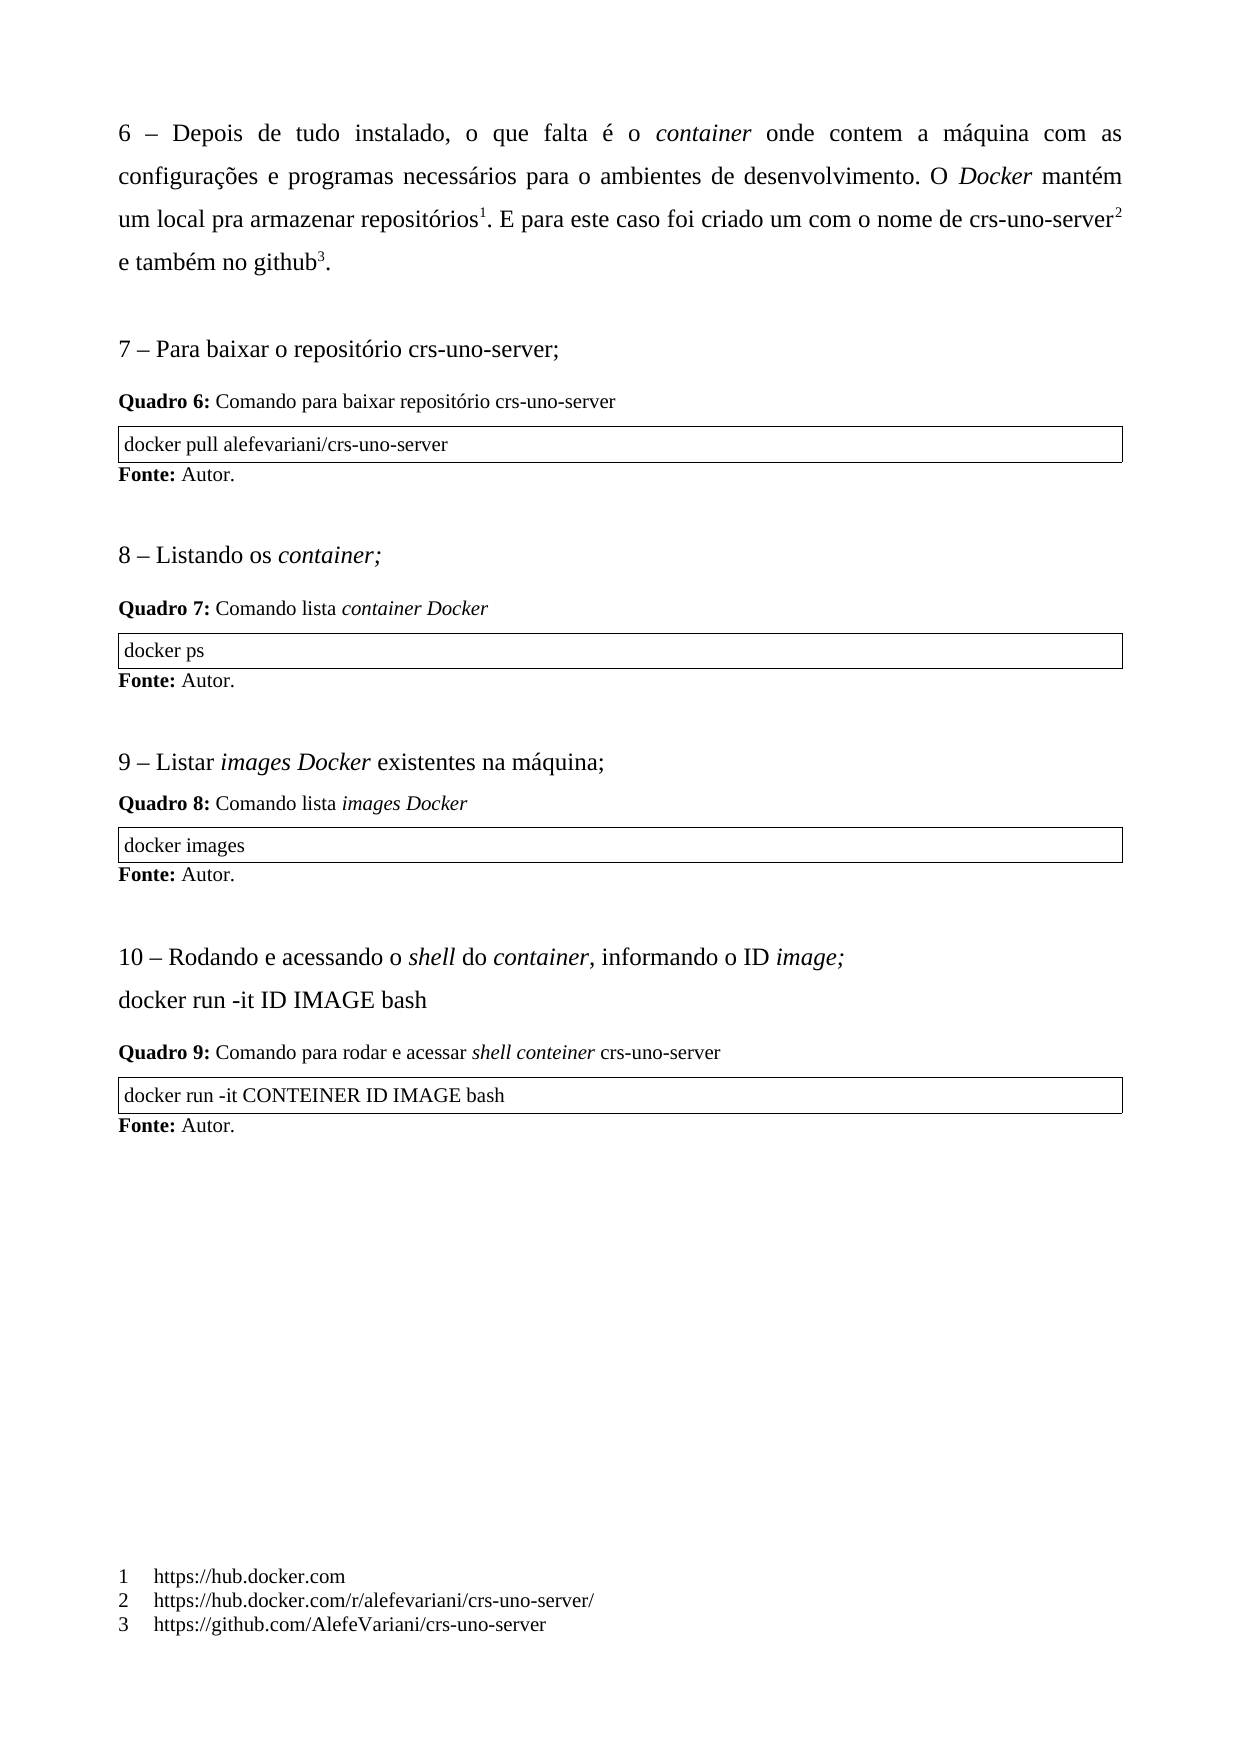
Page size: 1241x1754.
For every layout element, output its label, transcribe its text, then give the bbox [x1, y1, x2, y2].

text Quadro 7: Comando lista container Docker [118, 596, 1122, 620]
table_header docker images [119, 828, 1122, 862]
text 10 – Rodando e acessando o shell do container, informando o ID image; [118, 942, 1122, 970]
text Quadro 6: Comando para baixar repositório crs-uno-server [118, 389, 1122, 413]
text https://hub.docker.com [118, 1564, 1122, 1588]
text Fonte: Autor. [118, 669, 1122, 692]
table_header docker run -it CONTEINER ID IMAGE bash [119, 1078, 1122, 1112]
text https://github.com/AlefeVariani/crs-uno-server [118, 1612, 1122, 1636]
text docker run -it ID IMAGE bash [118, 985, 1122, 1013]
text 8 – Listando os container; [118, 540, 1122, 569]
table_header docker ps [119, 634, 1122, 668]
table_header docker pull alefevariani/crs-uno-server [119, 427, 1122, 462]
text Fonte: Autor. [118, 1114, 1122, 1137]
text Fonte: Autor. [118, 863, 1122, 886]
text Quadro 9: Comando para rodar e acessar shell conteiner crs-uno-server [118, 1040, 1122, 1064]
text 9 – Listar images Docker existentes na máquina; [118, 747, 1122, 776]
text 6 – Depois de tudo instalado, o que falta é o container onde contem a máquina com as configurações e programas necessários para o ambientes de desenvolvimento. O Docker mantém um local pra armazenar repositórios. E para este caso foi criado um com o nome de crs-uno-server e também no github. [118, 118, 1122, 276]
text https://hub.docker.com/r/alefevariani/crs-uno-server/ [118, 1588, 1122, 1612]
text Quadro 8: Comando lista images Docker [118, 791, 1122, 815]
text 7 – Para baixar o repositório crs-uno-server; [118, 334, 1122, 362]
text Fonte: Autor. [118, 463, 1122, 486]
